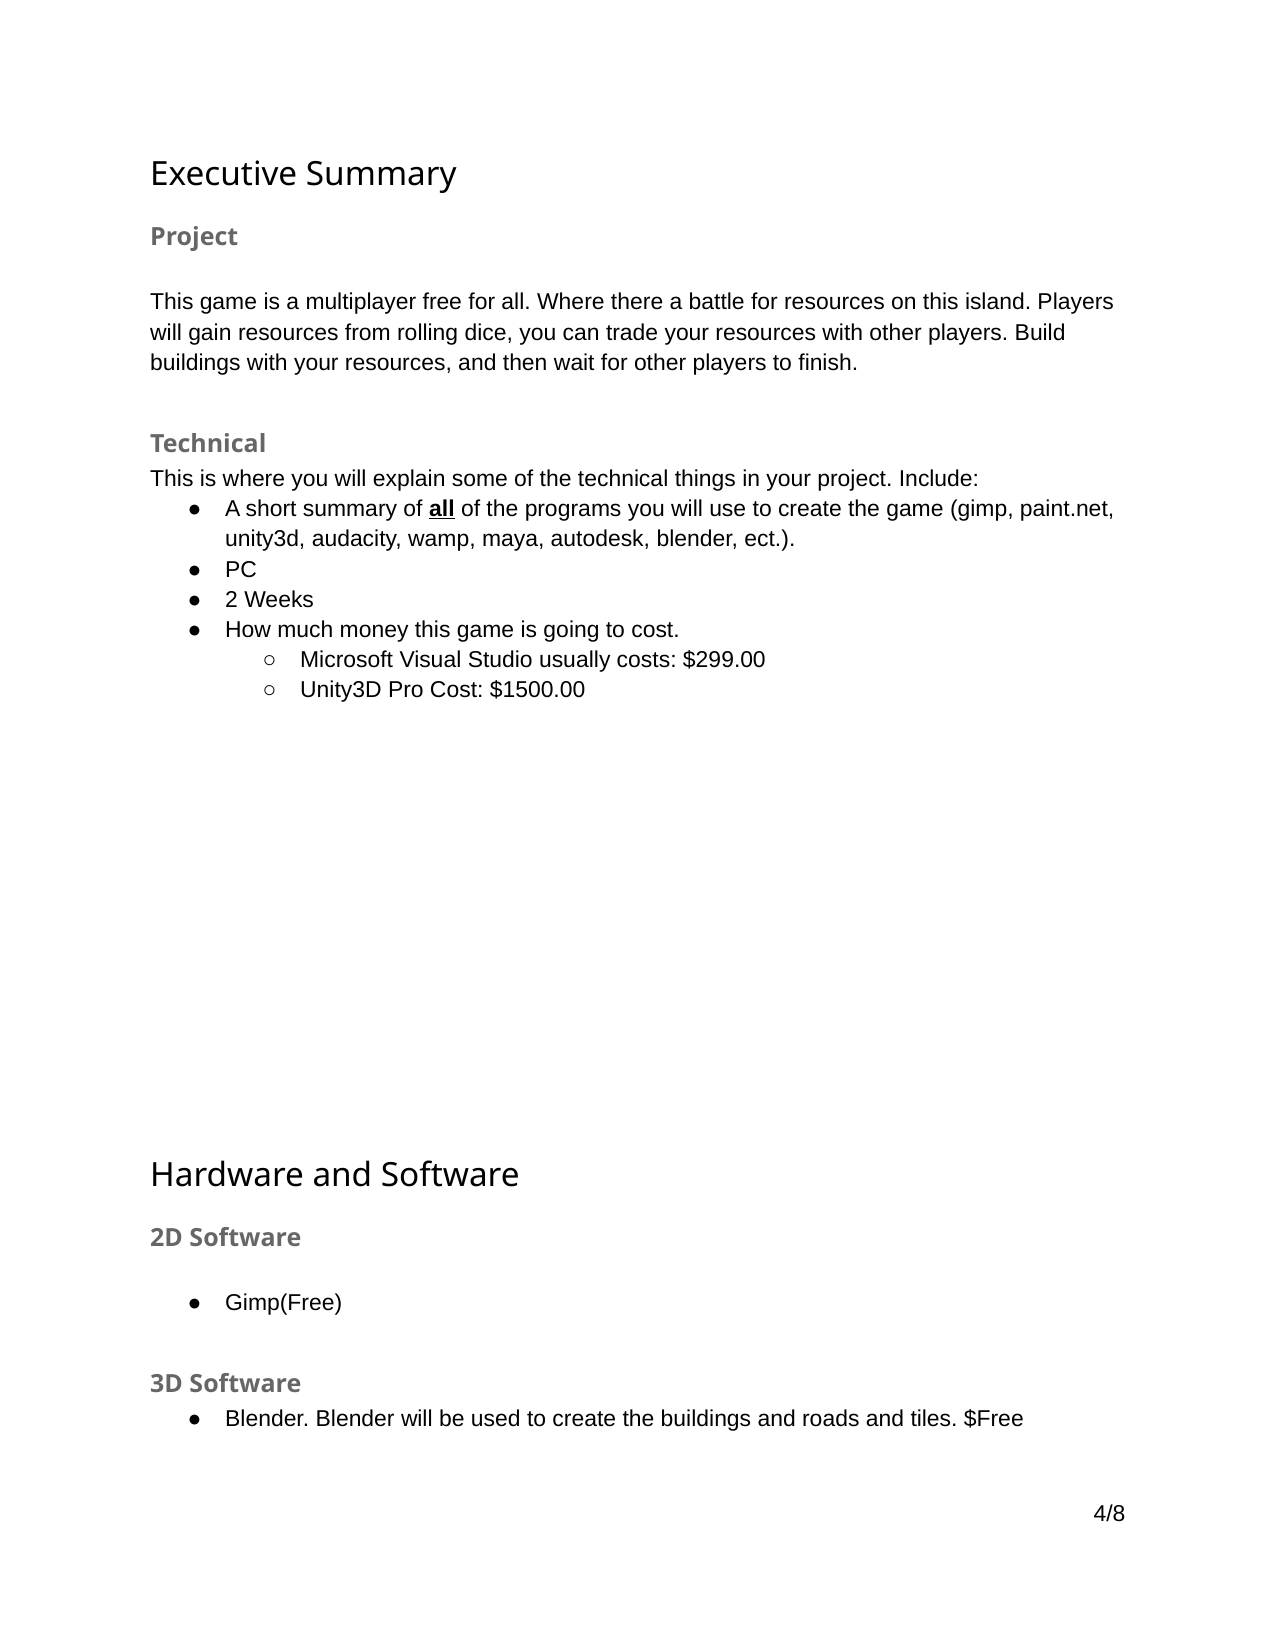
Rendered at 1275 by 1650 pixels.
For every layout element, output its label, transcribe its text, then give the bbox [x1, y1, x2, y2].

list Unity3D Pro Cost: $1500.00 [262, 676, 1125, 703]
subtitle Technical [150, 426, 1125, 460]
text This game is a multiplayer free for all. Where there a battle for resources on this island. Players will gain resources from rolling dice, you can trade your resources with other players. Build buildings with your resources, and then wait for other players to finish. [150, 288, 1125, 375]
list Microsoft Visual Studio usually costs: $299.00 [262, 646, 1125, 672]
list 2 Weeks [187, 586, 1125, 612]
subtitle Hardware and Software [150, 1150, 1125, 1196]
list A short summary of all of the programs you will use to create the game (gimp, paint.net, unity3d, audacity, wamp, maya, autodesk, blender, ect.). [187, 495, 1125, 552]
subtitle Executive Summary [150, 150, 1125, 195]
text This is where you will explain some of the technical things in your project. Include: [150, 465, 1125, 491]
subtitle 3D Software [150, 1366, 1125, 1400]
subtitle Project [150, 219, 1125, 253]
list Blender. Blender will be used to create the buildings and roads and tiles. $Free [187, 1405, 1125, 1431]
list Gimp(Free) [187, 1288, 1125, 1315]
subtitle 2D Software [150, 1219, 1125, 1253]
list PC [187, 556, 1125, 582]
list How much money this game is going to cost. [187, 616, 1125, 642]
